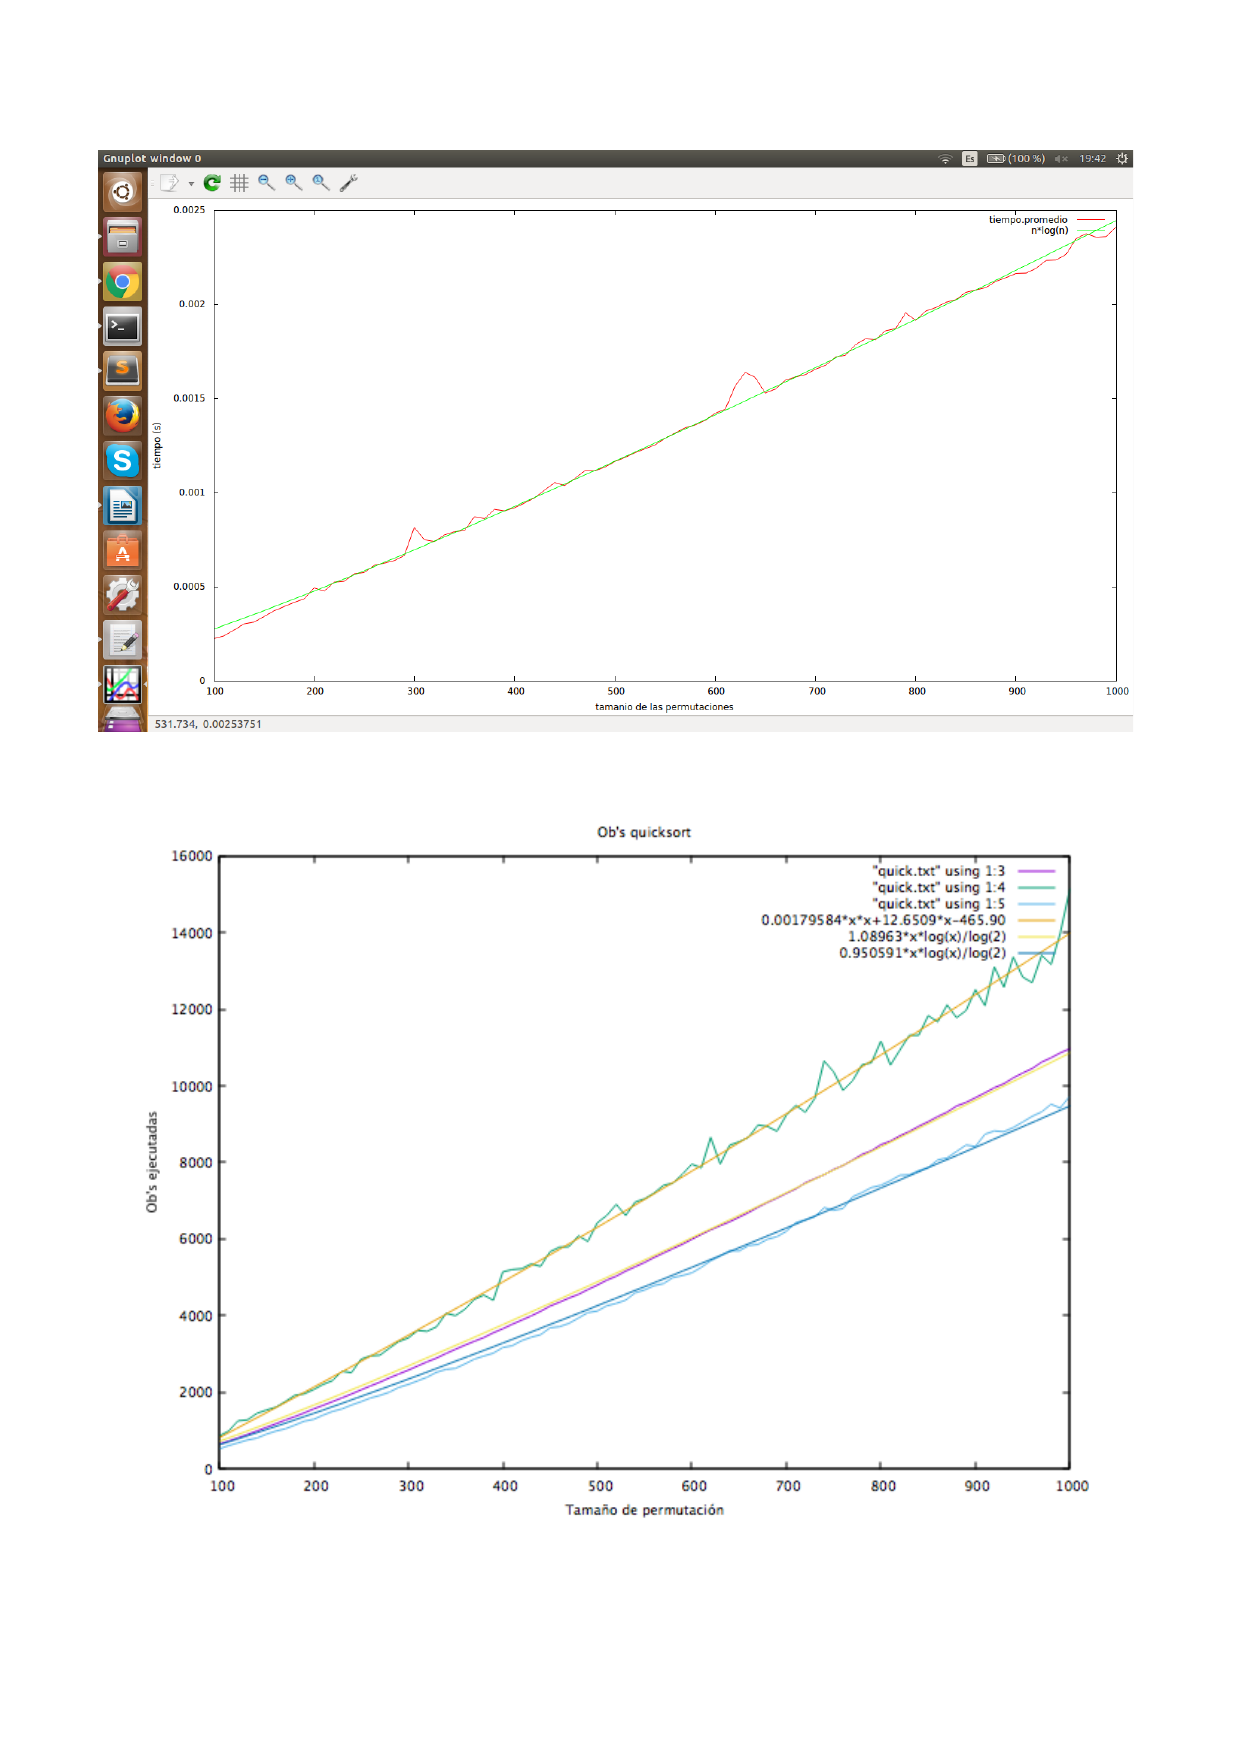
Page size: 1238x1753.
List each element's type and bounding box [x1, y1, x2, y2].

picture [98, 150, 1134, 732]
picture [139, 806, 1092, 1521]
